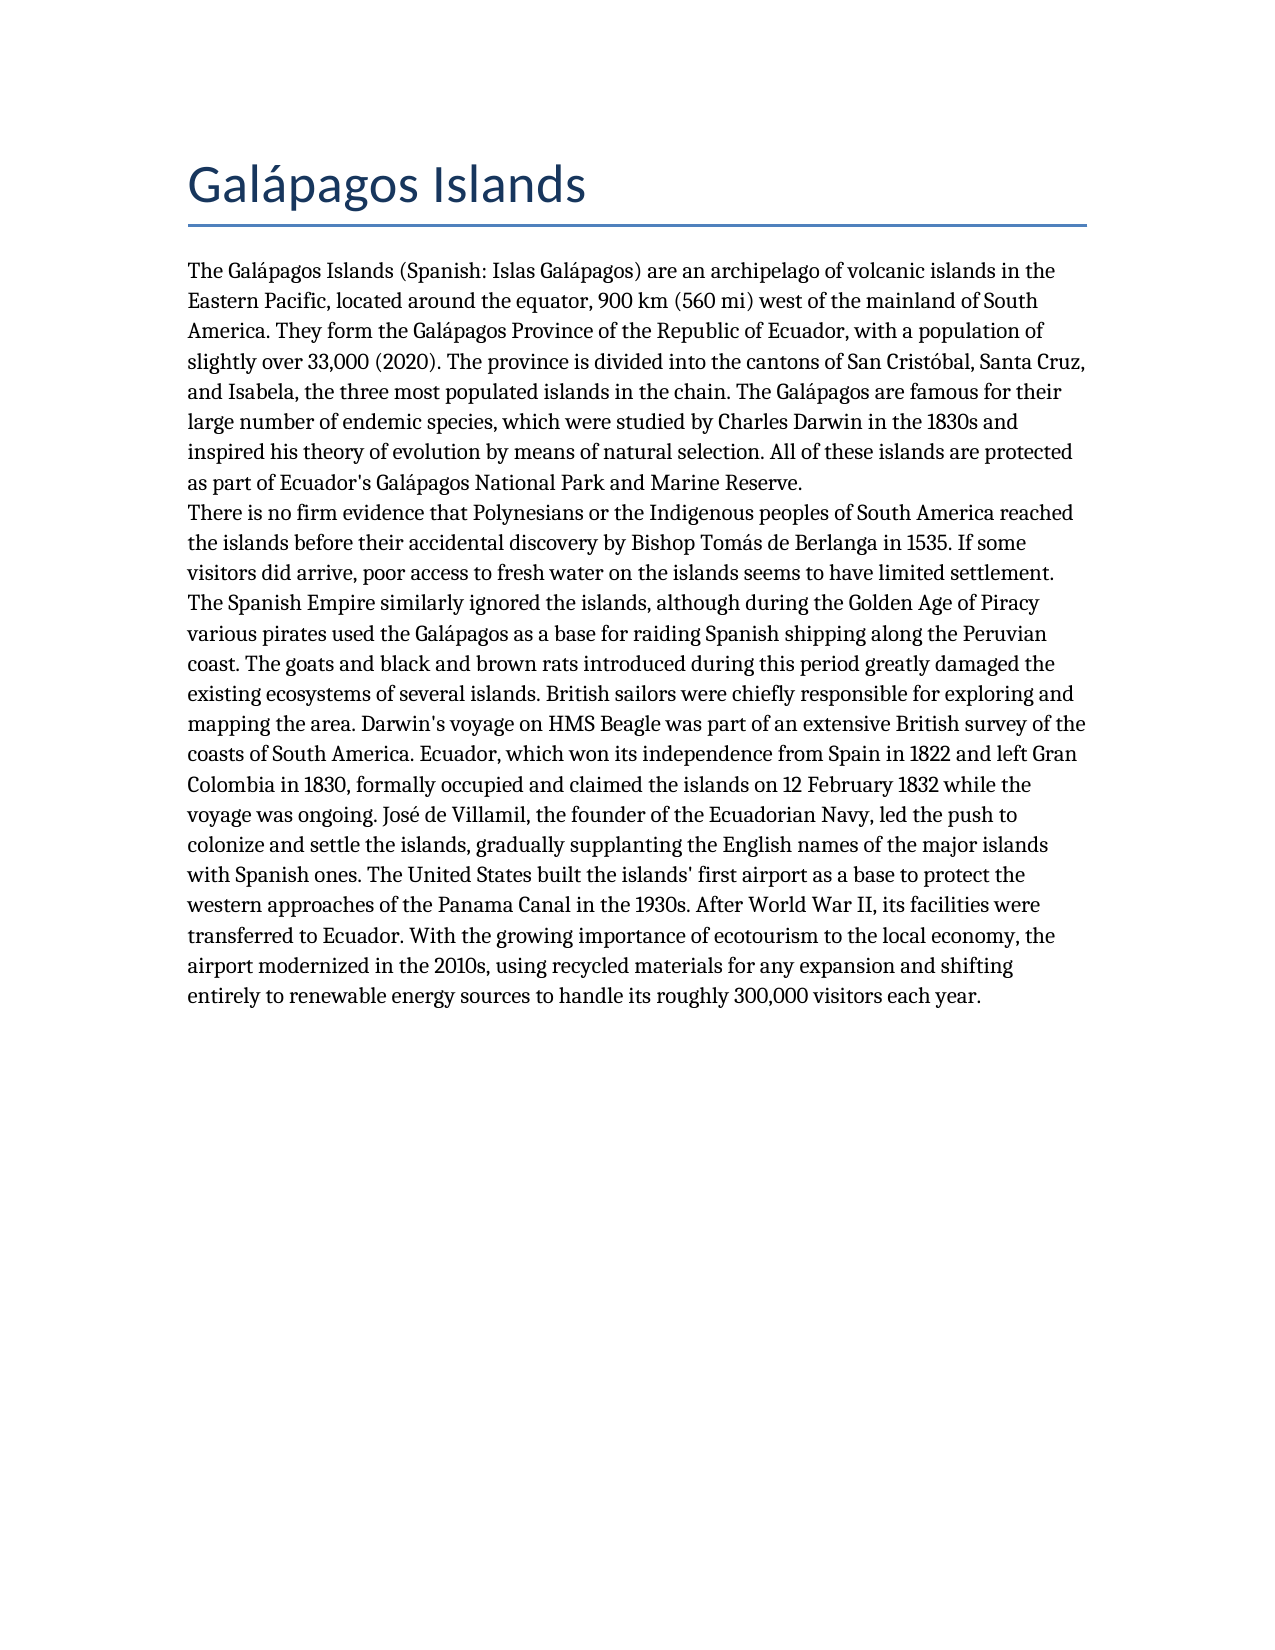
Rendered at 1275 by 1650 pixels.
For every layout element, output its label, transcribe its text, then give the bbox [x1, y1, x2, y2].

text The Galápagos Islands (Spanish: Islas Galápagos) are an archipelago of volcanic islands in the Eastern Pacific, located around the equator, 900 km (560 mi) west of the mainland of South America. They form the Galápagos Province of the Republic of Ecuador, with a population of slightly over 33,000 (2020). The province is divided into the cantons of San Cristóbal, Santa Cruz, and Isabela, the three most populated islands in the chain. The Galápagos are famous for their large number of endemic species, which were studied by Charles Darwin in the 1830s and inspired his theory of evolution by means of natural selection. All of these islands are protected as part of Ecuador's Galápagos National Park and Marine Reserve. There is no firm evidence that Polynesians or the Indigenous peoples of South America reached the islands before their accidental discovery by Bishop Tomás de Berlanga in 1535. If some visitors did arrive, poor access to fresh water on the islands seems to have limited settlement. The Spanish Empire similarly ignored the islands, although during the Golden Age of Piracy various pirates used the Galápagos as a base for raiding Spanish shipping along the Peruvian coast. The goats and black and brown rats introduced during this period greatly damaged the existing ecosystems of several islands. British sailors were chiefly responsible for exploring and mapping the area. Darwin's voyage on HMS Beagle was part of an extensive British survey of the coasts of South America. Ecuador, which won its independence from Spain in 1822 and left Gran Colombia in 1830, formally occupied and claimed the islands on 12 February 1832 while the voyage was ongoing. José de Villamil, the founder of the Ecuadorian Navy, led the push to colonize and settle the islands, gradually supplanting the English names of the major islands with Spanish ones. The United States built the islands' first airport as a base to protect the western approaches of the Panama Canal in the 1930s. After World War II, its facilities were transferred to Ecuador. With the growing importance of ecotourism to the local economy, the airport modernized in the 2010s, using recycled materials for any expansion and shifting entirely to renewable energy sources to handle its roughly 300,000 visitors each year. [187, 258, 1087, 1009]
title Galápagos Islands [187, 150, 1087, 227]
